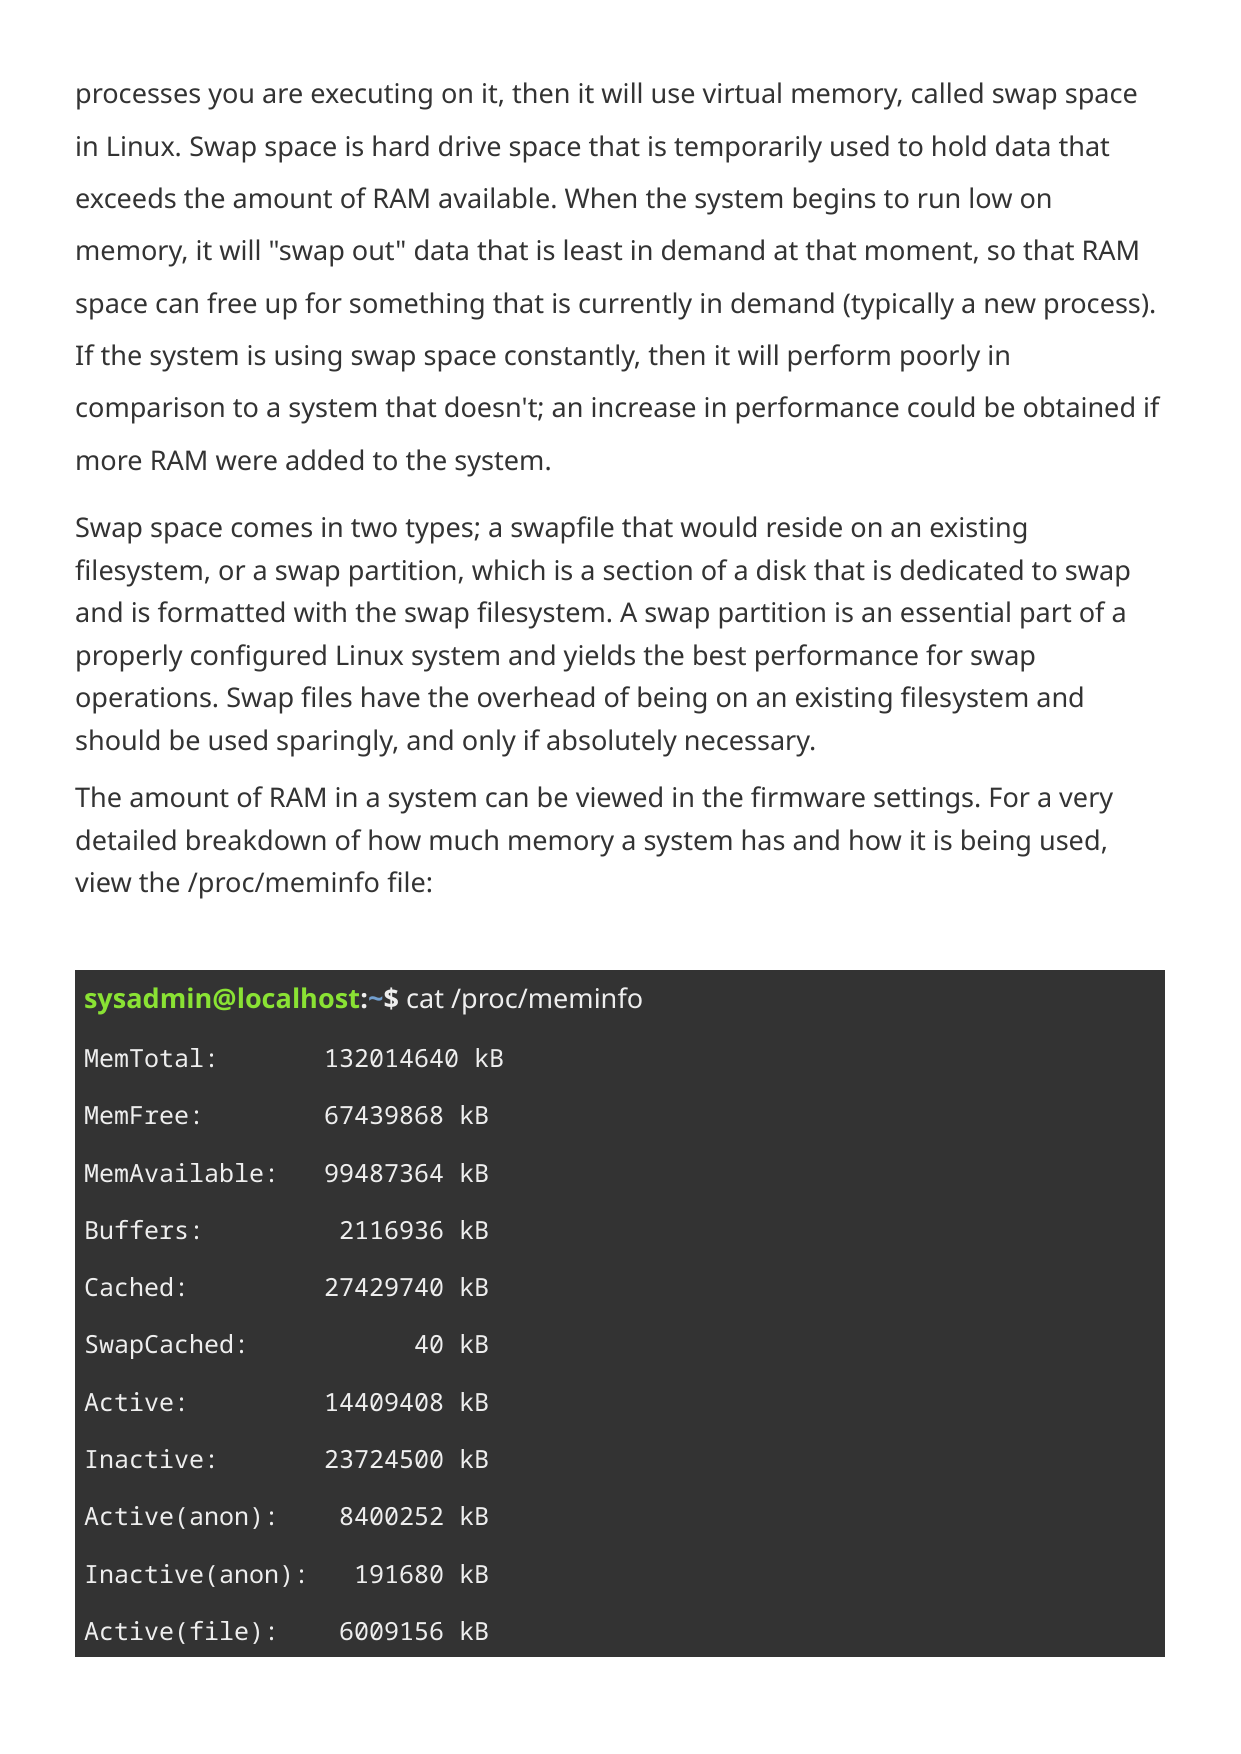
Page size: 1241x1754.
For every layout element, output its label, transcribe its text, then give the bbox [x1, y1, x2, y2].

text Active(anon): 8400252 kB [75, 1490, 1165, 1533]
text Cached: 27429740 kB [75, 1261, 1165, 1304]
text The amount of RAM in a system can be viewed in the firmware settings. For a very detailed breakdown of how much memory a system has and how it is being used, view the /proc/meminfo file: [75, 779, 1165, 901]
text sysadmin@localhost:~$ cat /proc/meminfo [75, 970, 1165, 1016]
text Swap space comes in two types; a swapfile that would reside on an existing filesystem, or a swap partition, which is a section of a disk that is dedicated to swap and is formatted with the swap filesystem. A swap partition is an essential part of a properly configured Linux system and yields the best performance for swap operations. Swap files have the overhead of being on an existing filesystem and should be used sparingly, and only if absolutely necessary. [75, 509, 1165, 758]
text MemFree: 67439868 kB [75, 1089, 1165, 1132]
text MemTotal: 132014640 kB [75, 1032, 1165, 1075]
text Buffers: 2116936 kB [75, 1203, 1165, 1247]
text MemAvailable: 99487364 kB [75, 1146, 1165, 1189]
text Inactive: 23724500 kB [75, 1433, 1165, 1476]
text Active: 14409408 kB [75, 1375, 1165, 1418]
text Active(file): 6009156 kB [75, 1604, 1165, 1657]
text processes you are executing on it, then it will use virtual memory, called swap space in Linux. Swap space is hard drive space that is temporarily used to hold data that exceeds the amount of RAM available. When the system begins to run low on memory, it will "swap out" data that is least in demand at that moment, so that RAM space can free up for something that is currently in demand (typically a new process). If the system is using swap space constantly, then it will perform poorly in comparison to a system that doesn't; an increase in performance could be obtained if more RAM were added to the system. [75, 75, 1165, 478]
text Inactive(anon): 191680 kB [75, 1547, 1165, 1590]
text SwapCached: 40 kB [75, 1318, 1165, 1361]
